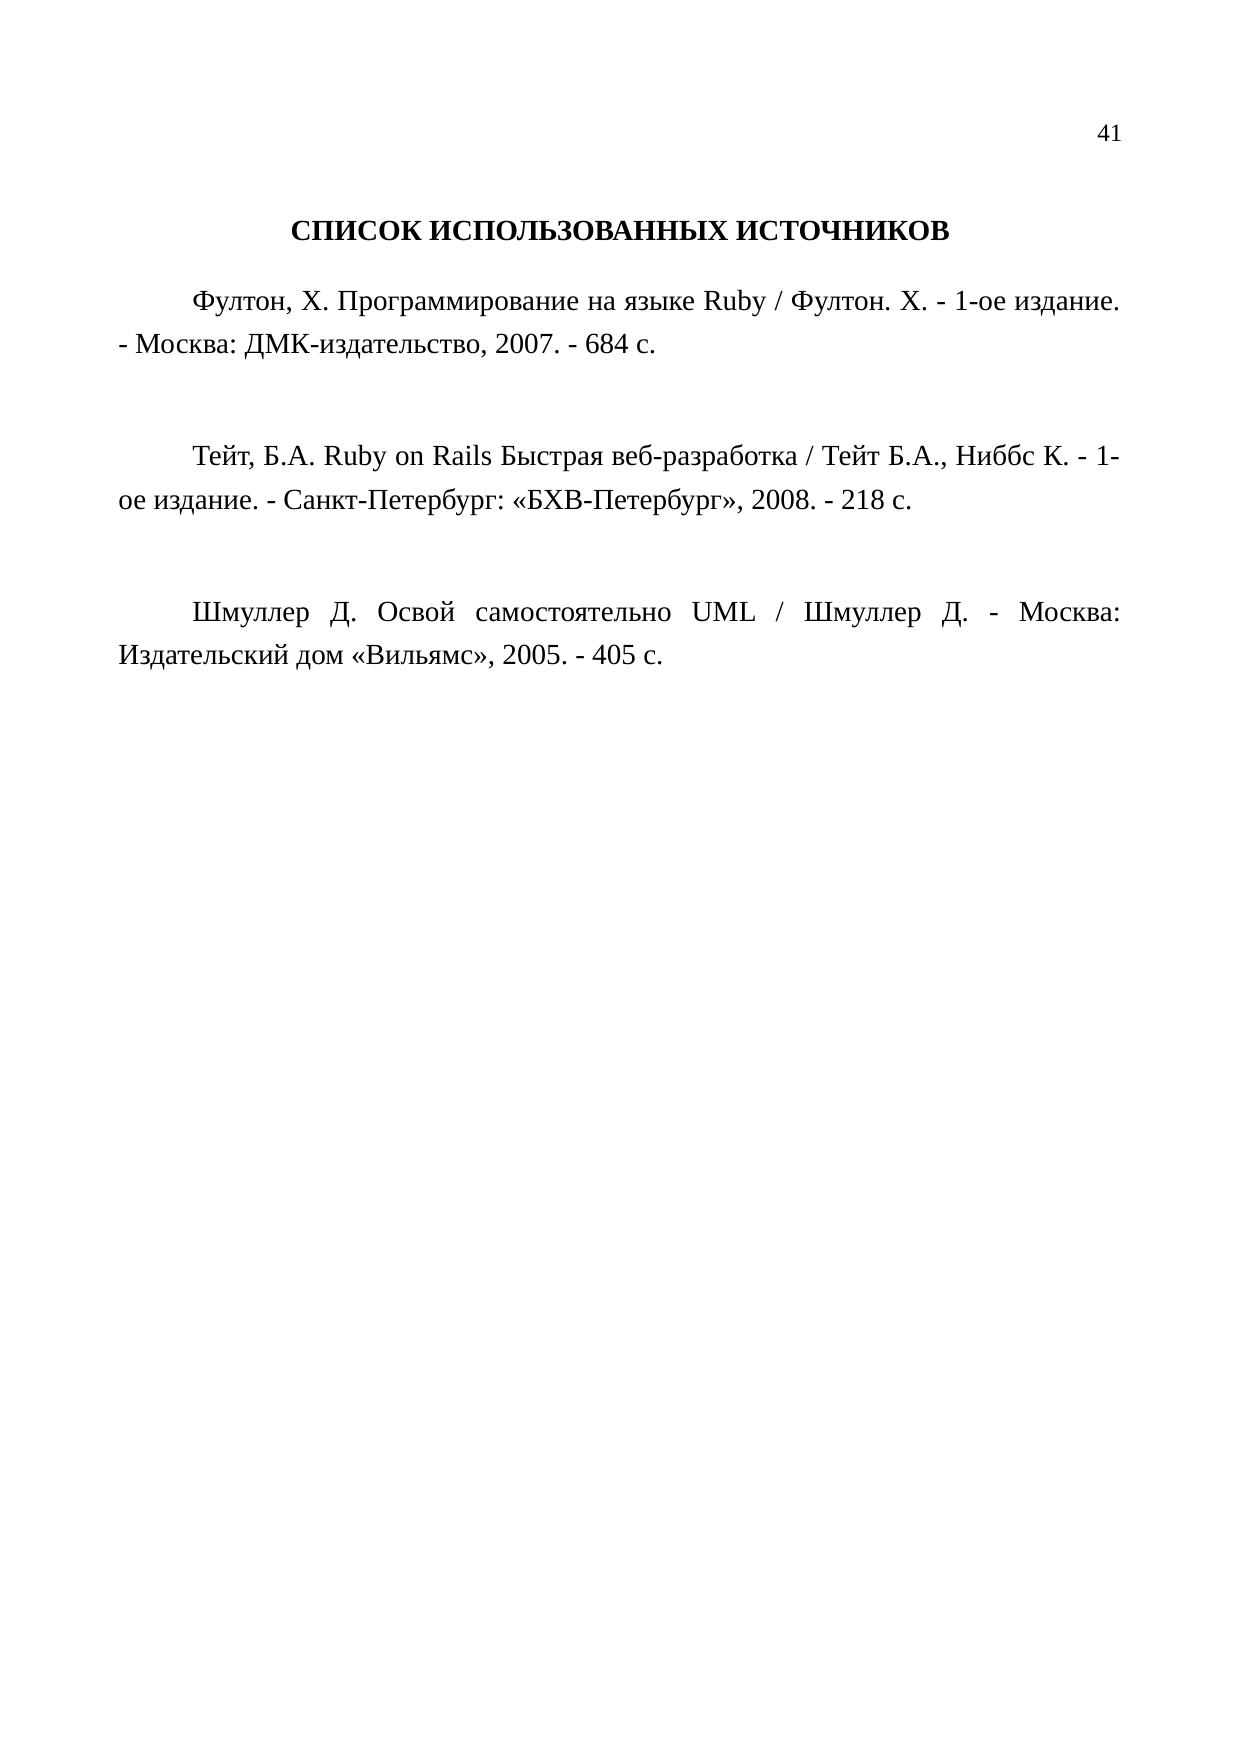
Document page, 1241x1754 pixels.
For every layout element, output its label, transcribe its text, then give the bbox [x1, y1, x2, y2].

text Фултон, Х. Программирование на языке Ruby / Фултон. Х. - 1-ое издание. - Москва: ДМК-издательство, 2007. - 684 с. [118, 283, 1122, 360]
text Шмуллер Д. Освой самостоятельно UML / Шмуллер Д. - Москва: Издательский дом «Вильямс», 2005. - 405 с. [118, 594, 1122, 671]
subtitle СПИСОК ИСПОЛЬЗОВАННЫХ ИСТОЧНИКОВ [118, 213, 1122, 247]
text Тейт, Б.А. Ruby on Rails Быстрая веб-разработка / Тейт Б.А., Ниббс К. - 1-ое издание. - Санкт-Петербург: «БХВ-Петербург», 2008. - 218 с. [118, 438, 1122, 515]
